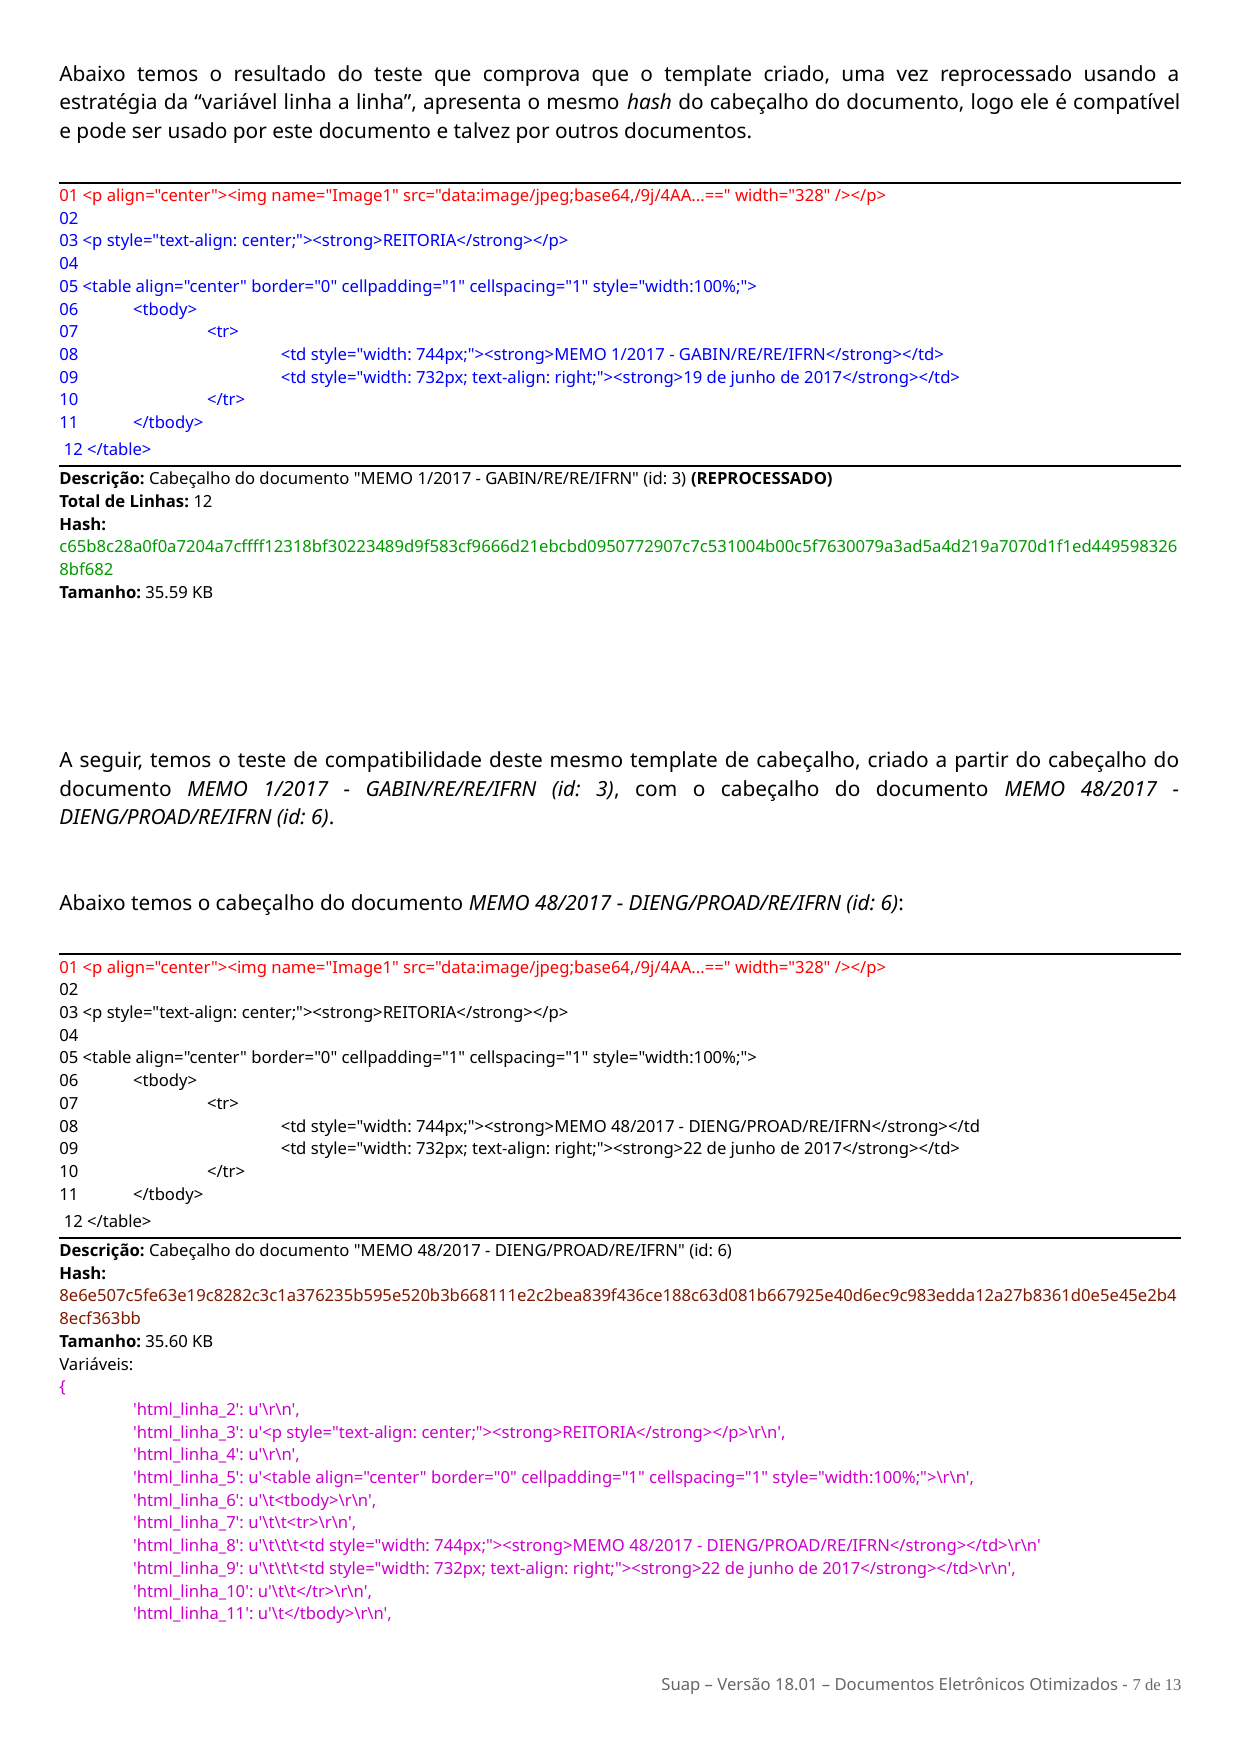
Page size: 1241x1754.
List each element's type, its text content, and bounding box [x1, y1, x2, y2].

text Hash: c65b8c28a0f0a7204a7cffff12318bf30223489d9f583cf9666d21ebcbd0950772907c7c531004b00c5f7630079a3ad5a4d219a7070d1f1ed4495983268bf682 [59, 512, 1181, 581]
text Abaixo temos o cabeçalho do documento MEMO 48/2017 - DIENG/PROAD/RE/IFRN (id: 6): [59, 888, 1181, 916]
text 07 <tr> [59, 320, 1181, 343]
text 11 </tbody> [59, 1182, 1181, 1205]
text 'html_linha_8': u'\t\t\t<td style="width: 744px;"><strong>MEMO 48/2017 - DIENG/PROAD/RE/IFRN</strong></td>\r\n' [59, 1534, 1181, 1557]
text 'html_linha_3': u'<p style="text-align: center;"><strong>REITORIA</strong></p>\r\n', [59, 1420, 1181, 1443]
text Variáveis: [59, 1352, 1181, 1375]
text 'html_linha_5': u'<table align="center" border="0" cellpadding="1" cellspacing="1" style="width:100%;">\r\n', [59, 1466, 1181, 1488]
text 05 <table align="center" border="0" cellpadding="1" cellspacing="1" style="width:100%;"> [59, 274, 1181, 297]
text 09 <td style="width: 732px; text-align: right;"><strong>22 de junho de 2017</strong></td> [59, 1137, 1181, 1160]
text 02 [59, 978, 1181, 1001]
text 02 [59, 206, 1181, 229]
text 11 </tbody> [59, 411, 1181, 433]
text 'html_linha_2': u'\r\n', [59, 1398, 1181, 1420]
text Hash: 8e6e507c5fe63e19c8282c3c1a376235b595e520b3b668111e2c2bea839f436ce188c63d081b667925e40d6ec9c983edda12a27b8361d0e5e45e2b48ecf363bb [59, 1261, 1181, 1329]
text Tamanho: 35.60 KB [59, 1329, 1181, 1352]
text 03 <p style="text-align: center;"><strong>REITORIA</strong></p> [59, 1001, 1181, 1023]
text 'html_linha_4': u'\r\n', [59, 1443, 1181, 1466]
text 10 </tr> [59, 1160, 1181, 1182]
text Total de Linhas: 12 [59, 490, 1181, 512]
text 04 [59, 252, 1181, 274]
text 05 <table align="center" border="0" cellpadding="1" cellspacing="1" style="width:100%;"> [59, 1046, 1181, 1069]
text 09 <td style="width: 732px; text-align: right;"><strong>19 de junho de 2017</strong></td> [59, 365, 1181, 388]
text 'html_linha_10': u'\t\t</tr>\r\n', [59, 1579, 1181, 1602]
text 04 [59, 1023, 1181, 1046]
text 06 <tbody> [59, 297, 1181, 320]
text 10 </tr> [59, 388, 1181, 411]
text Descrição: Cabeçalho do documento "MEMO 1/2017 - GABIN/RE/RE/IFRN" (id: 3) (REPROCESSADO) [59, 467, 1181, 490]
text 03 <p style="text-align: center;"><strong>REITORIA</strong></p> [59, 229, 1181, 252]
text 06 <tbody> [59, 1069, 1181, 1092]
text { [59, 1375, 1181, 1398]
text Abaixo temos o resultado do teste que comprova que o template criado, uma vez reprocessado usando a estratégia da “variável linha a linha”, apresenta o mesmo hash do cabeçalho do documento, logo ele é compatível e pode ser usado por este documento e talvez por outros documentos. [59, 59, 1181, 144]
text Tamanho: 35.59 KB [59, 581, 1181, 603]
text 08 <td style="width: 744px;"><strong>MEMO 48/2017 - DIENG/PROAD/RE/IFRN</strong></td [59, 1114, 1181, 1137]
text 'html_linha_6': u'\t<tbody>\r\n', [59, 1488, 1181, 1511]
text 'html_linha_7': u'\t\t<tr>\r\n', [59, 1511, 1181, 1534]
text 'html_linha_11': u'\t</tbody>\r\n', [59, 1602, 1181, 1625]
text 01 <p align="center"><img name="Image1" src="data:image/jpeg;base64,/9j/4AA...==" width="328" /></p> [59, 184, 1181, 206]
text 12 </table> [59, 1205, 1181, 1237]
text 01 <p align="center"><img name="Image1" src="data:image/jpeg;base64,/9j/4AA...==" width="328" /></p> [59, 955, 1181, 978]
text 08 <td style="width: 744px;"><strong>MEMO 1/2017 - GABIN/RE/RE/IFRN</strong></td> [59, 343, 1181, 365]
text 'html_linha_9': u'\t\t\t<td style="width: 732px; text-align: right;"><strong>22 de junho de 2017</strong></td>\r\n', [59, 1557, 1181, 1579]
text A seguir, temos o teste de compatibilidade deste mesmo template de cabeçalho, criado a partir do cabeçalho do documento MEMO 1/2017 - GABIN/RE/RE/IFRN (id: 3), com o cabeçalho do documento MEMO 48/2017 - DIENG/PROAD/RE/IFRN (id: 6). [59, 745, 1181, 831]
text 12 </table> [59, 433, 1181, 465]
text 07 <tr> [59, 1092, 1181, 1114]
text Descrição: Cabeçalho do documento "MEMO 48/2017 - DIENG/PROAD/RE/IFRN" (id: 6) [59, 1239, 1181, 1261]
